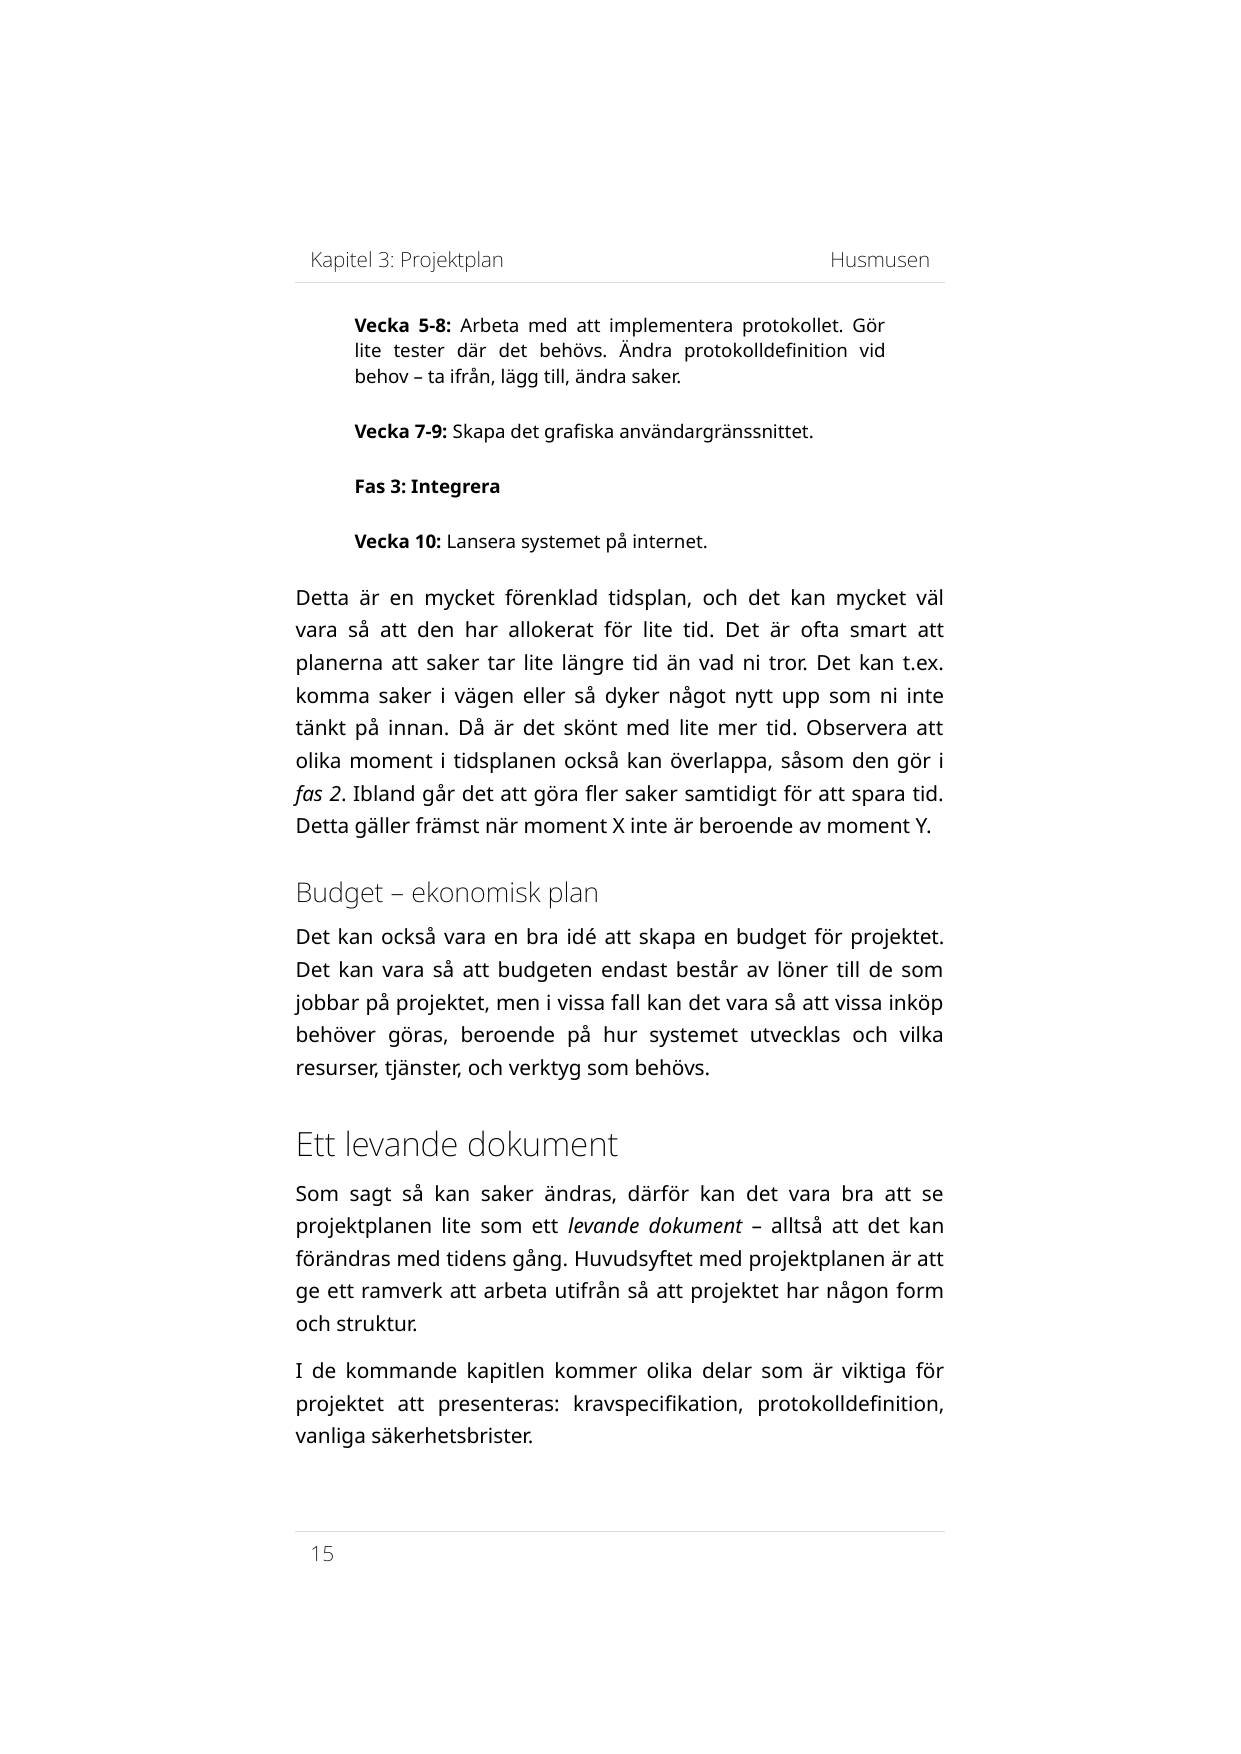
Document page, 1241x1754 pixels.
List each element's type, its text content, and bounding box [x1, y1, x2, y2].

text Vecka 5-8: Arbeta med att implementera protokollet. Gör lite tester där det behövs. Ändra protokolldefinition vid behov – ta ifrån, lägg till, ändra saker. [354, 312, 886, 388]
subtitle Budget – ekonomisk plan [295, 873, 945, 910]
text Vecka 10: Lansera systemet på internet. [354, 528, 886, 553]
text I de kommande kapitlen kommer olika delar som är viktiga för projektet att presenteras: kravspecifikation, protokolldefinition, vanliga säkerhetsbrister. [295, 1356, 945, 1450]
subtitle Ett levande dokument [295, 1121, 945, 1166]
text Det kan också vara en bra idé att skapa en budget för projektet. Det kan vara så att budgeten endast består av löner till de som jobbar på projektet, men i vissa fall kan det vara så att vissa inköp behöver göras, beroende på hur systemet utvecklas och vilka resurser, tjänster, och verktyg som behövs. [295, 922, 945, 1081]
text Detta är en mycket förenklad tidsplan, och det kan mycket väl vara så att den har allokerat för lite tid. Det är ofta smart att planerna att saker tar lite längre tid än vad ni tror. Det kan t.ex. komma saker i vägen eller så dyker något nytt upp som ni inte tänkt på innan. Då är det skönt med lite mer tid. Observera att olika moment i tidsplanen också kan överlappa, såsom den gör i fas 2. Ibland går det att göra fler saker samtidigt för att spara tid. Detta gäller främst när moment X inte är beroende av moment Y. [295, 583, 945, 840]
text Vecka 7-9: Skapa det grafiska användargränssnittet. [354, 418, 886, 443]
text Fas 3: Integrera [354, 473, 886, 498]
text Som sagt så kan saker ändras, därför kan det vara bra att se projektplanen lite som ett levande dokument – alltså att det kan förändras med tidens gång. Huvudsyftet med projektplanen är att ge ett ramverk att arbeta utifrån så att projektet har någon form och struktur. [295, 1179, 945, 1338]
